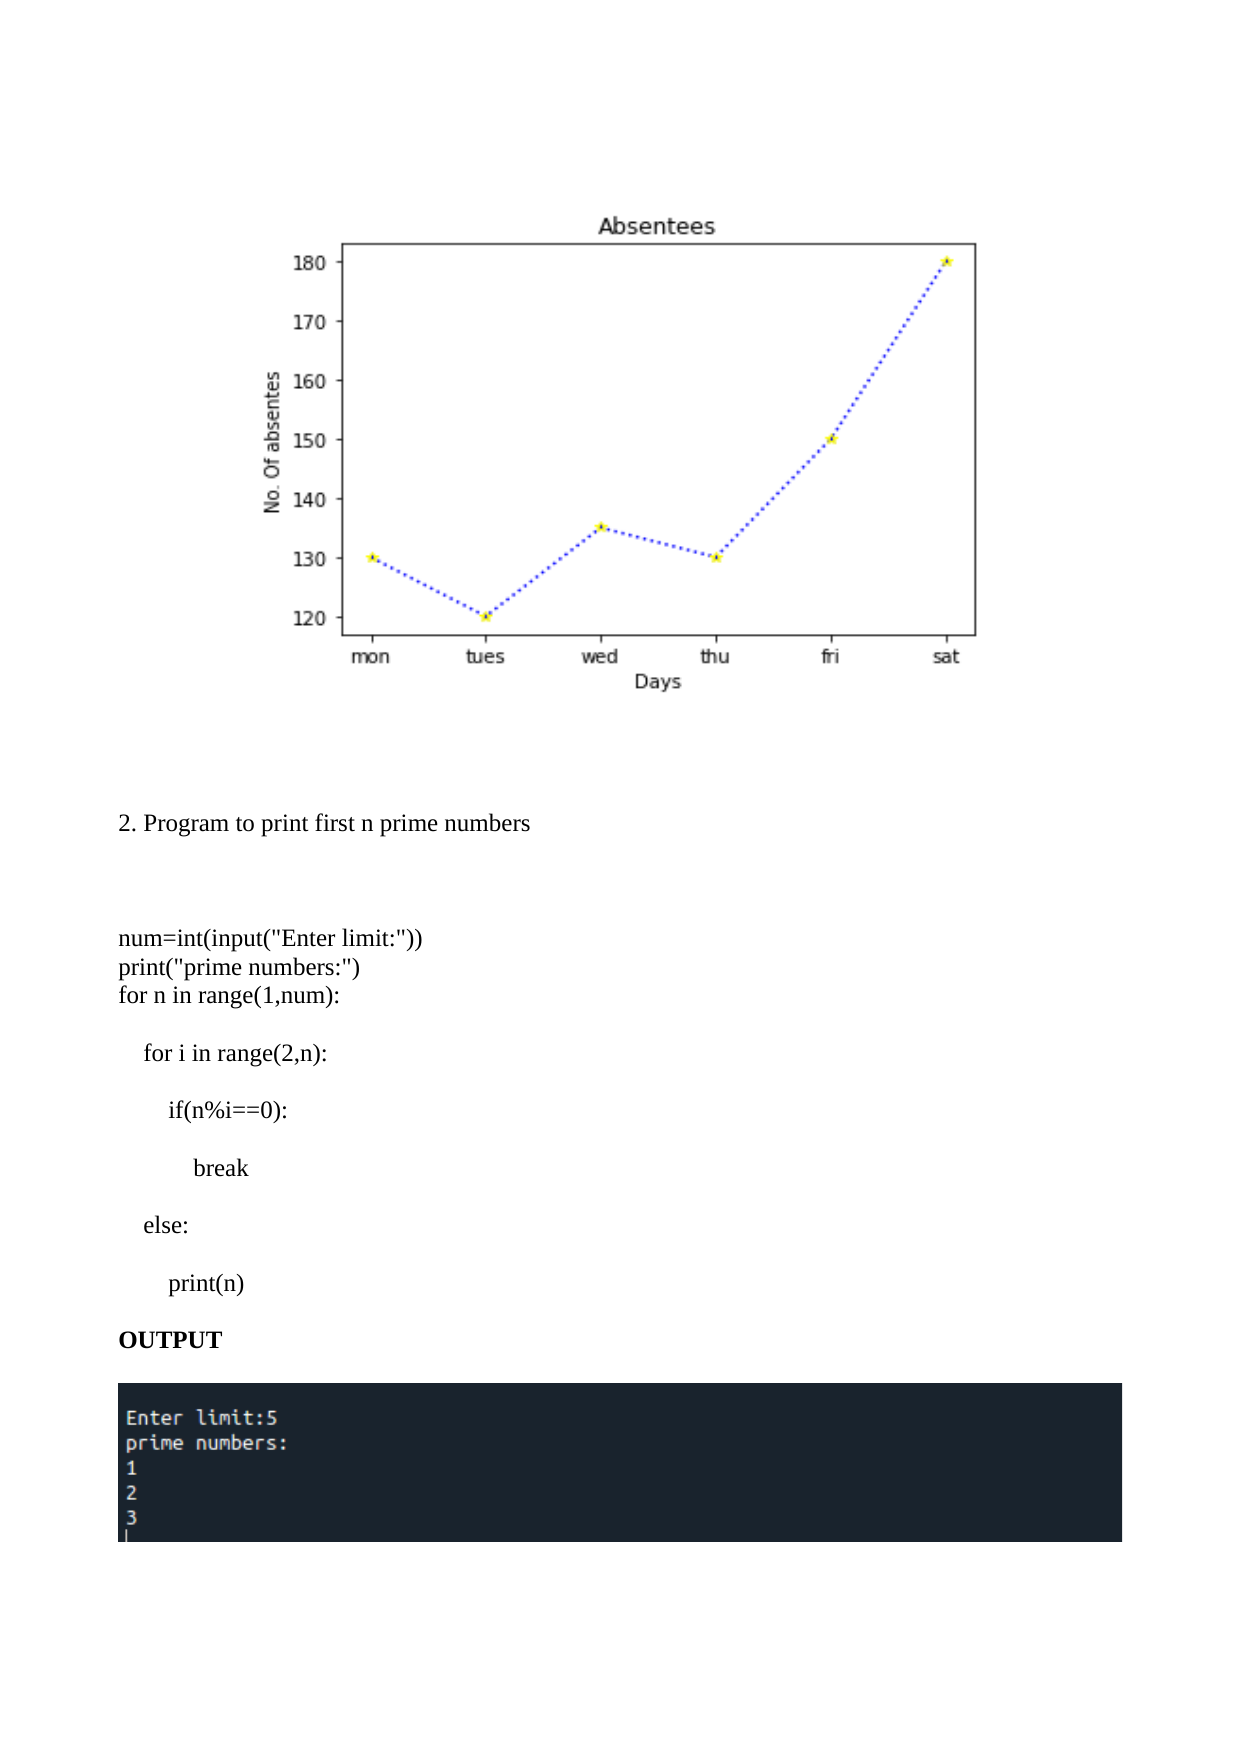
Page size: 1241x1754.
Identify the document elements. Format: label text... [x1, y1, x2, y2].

text print(n) [118, 1268, 1122, 1297]
text num=int(input("Enter limit:")) [118, 923, 1122, 952]
text OUTPUT [118, 1326, 1122, 1354]
picture [118, 1383, 1123, 1542]
text 2. Program to print first n prime numbers [118, 808, 1122, 837]
picture [253, 204, 988, 703]
text print("prime numbers:") [118, 952, 1122, 981]
text break [118, 1153, 1122, 1182]
text for i in range(2,n): [118, 1038, 1122, 1067]
text if(n%i==0): [118, 1096, 1122, 1124]
text for n in range(1,num): [118, 981, 1122, 1009]
text else: [118, 1211, 1122, 1239]
